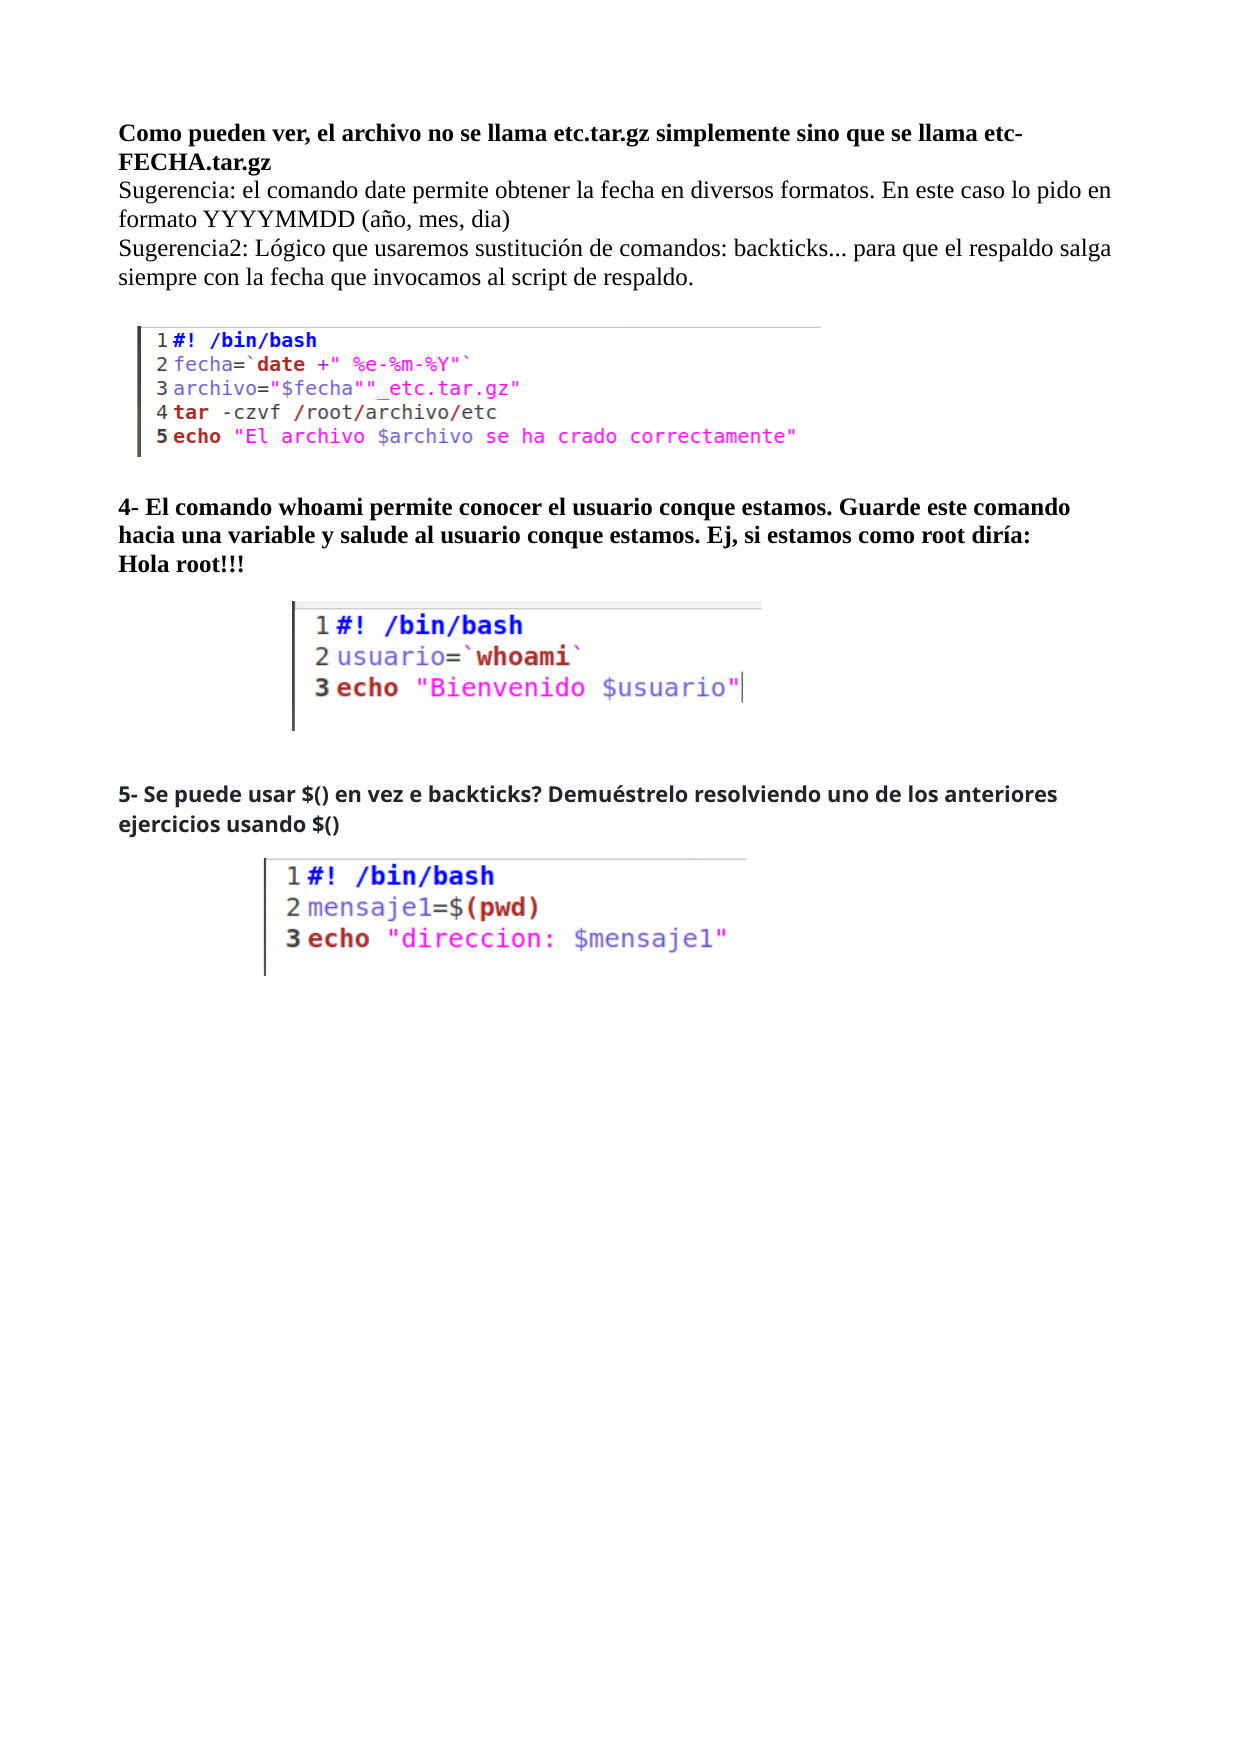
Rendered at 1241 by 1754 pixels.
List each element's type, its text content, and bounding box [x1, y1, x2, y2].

text 5- Se puede usar $() en vez e backticks? Demuéstrelo resolviendo uno de los anteriores ejercicios usando $() [118, 779, 1122, 868]
picture [292, 601, 354, 681]
picture [263, 858, 330, 930]
text Como pueden ver, el archivo no se llama etc.tar.gz simplemente sino que se llama etc-FECHA.tar.gz [118, 118, 1122, 176]
text Hola root!!! [118, 549, 1122, 578]
text Sugerencia: el comando date permite obtener la fecha en diversos formatos. En este caso lo pido en formato YYYYMMDD (año, mes, dia) [118, 176, 1122, 233]
picture [137, 326, 391, 432]
text Sugerencia2: Lógico que usaremos sustitución de comandos: backticks... para que el respaldo salga siempre con la fecha que invocamos al script de respaldo. [118, 233, 1122, 291]
text 4- El comando whoami permite conocer el usuario conque estamos. Guarde este comando hacia una variable y salude al usuario conque estamos. Ej, si estamos como root diría: [118, 492, 1122, 549]
